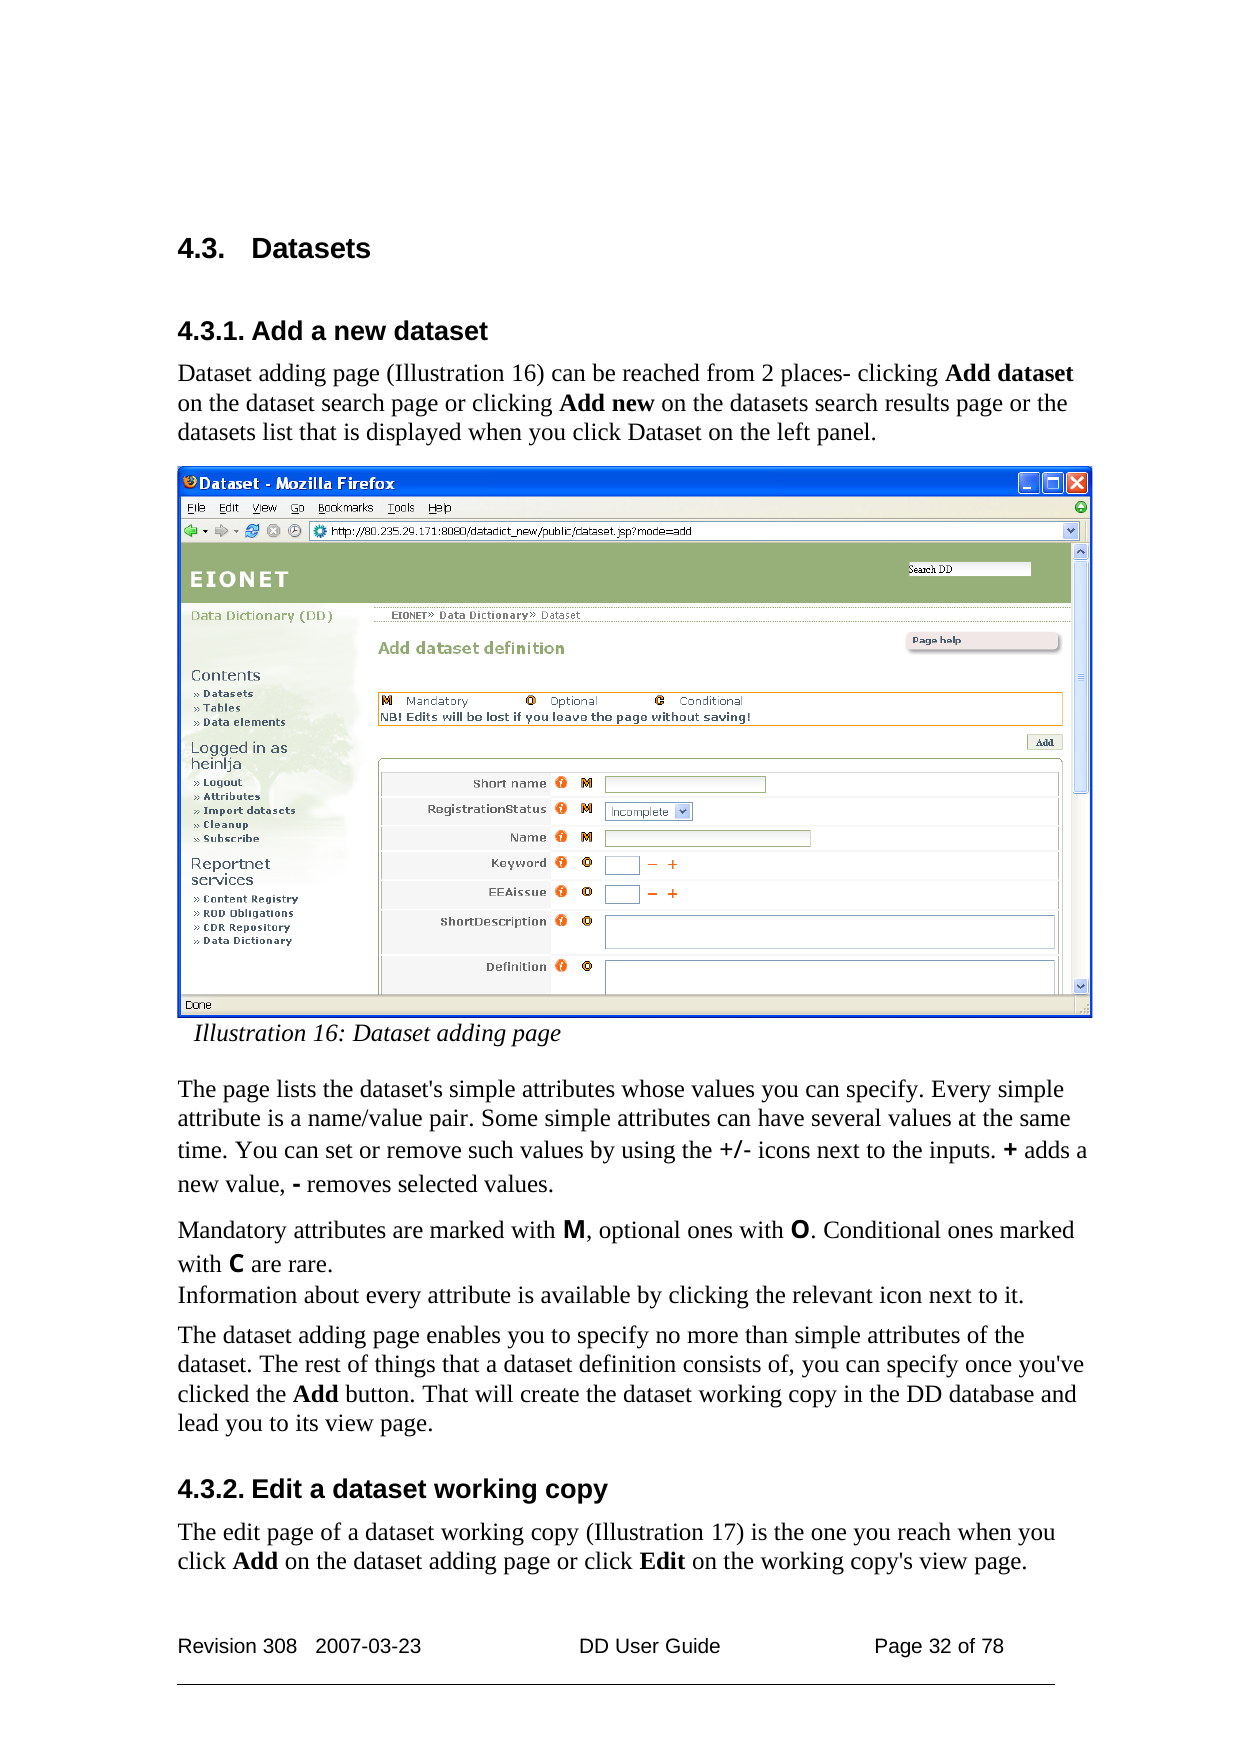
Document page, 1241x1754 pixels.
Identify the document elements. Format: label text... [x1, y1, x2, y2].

subtitle Datasets [177, 231, 1092, 265]
text The page lists the dataset's simple attributes whose values you can specify. Every simple attribute is a name/value pair. Some simple attributes can have several values at the same time. You can set or remove such values by using the +/- icons next to the inputs. + adds a new value, - removes selected values. [177, 1074, 1092, 1200]
text The edit page of a dataset working copy (Illustration 17) is the one you reach when you click Add on the dataset adding page or click Edit on the working copy's view page. [177, 1517, 1092, 1575]
subtitle Edit a dataset working copy [177, 1473, 1092, 1504]
picture [177, 466, 1093, 1018]
text Illustration 16: Dataset adding page [194, 1018, 1076, 1047]
subtitle Add a new dataset [177, 315, 1092, 346]
text Dataset adding page (Illustration 16) can be reached from 2 places- clicking Add dataset on the dataset search page or clicking Add new on the datasets search results page or the datasets list that is displayed when you click Dataset on the left panel. [177, 358, 1092, 446]
text Mandatory attributes are marked with M, optional ones with O. Conditional ones marked with C are rare. Information about every attribute is available by clicking the relevant icon next to it. [177, 1212, 1092, 1308]
text The dataset adding page enables you to specify no more than simple attributes of the dataset. The rest of things that a dataset definition consists of, you can specify once you've clicked the Add button. That will create the dataset working copy in the DD database and lead you to its view page. [177, 1320, 1092, 1437]
